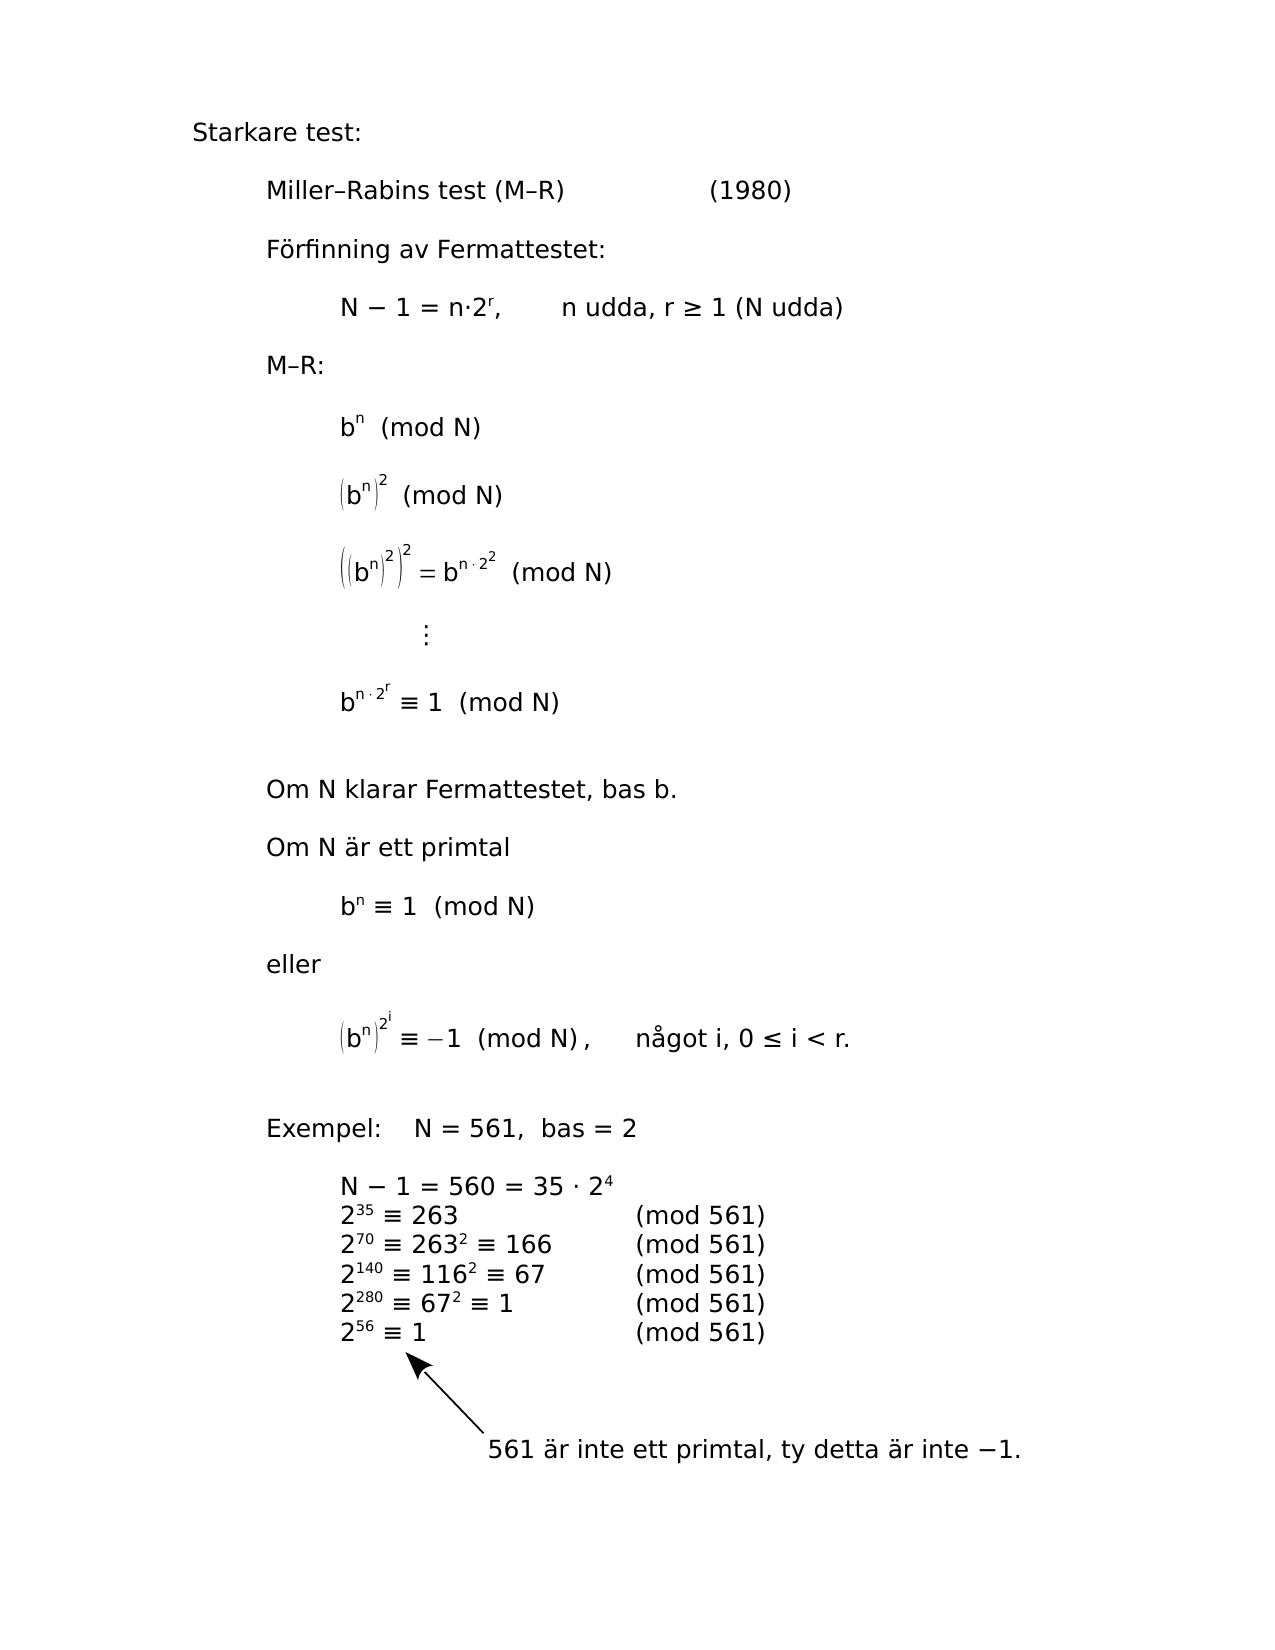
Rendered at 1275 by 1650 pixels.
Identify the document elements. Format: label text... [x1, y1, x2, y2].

text ⋮ [118, 620, 1157, 649]
text Förfinning av Fermattestet: [118, 235, 1157, 264]
text M–R: [118, 351, 1157, 381]
text Starkare test: [118, 118, 1157, 147]
text eller [118, 950, 1157, 979]
text 2140 ≡ 1162 ≡ 67 (mod 561) [118, 1260, 1157, 1289]
text , något i, 0 ≤ i < r. [118, 1009, 1157, 1056]
text 561 är inte ett primtal, ty detta är inte −1. [118, 1435, 1157, 1464]
text bn ≡ 1 (mod N) [118, 892, 1157, 921]
text N − 1 = n⋅2r, n udda, r ≥ 1 (N udda) [118, 293, 1157, 322]
text 270 ≡ 2632 ≡ 166 (mod 561) [118, 1231, 1157, 1260]
text Om N är ett primtal [118, 834, 1157, 863]
text 256 ≡ 1 (mod 561) [118, 1318, 1157, 1347]
text 235 ≡ 263 (mod 561) [118, 1201, 1157, 1231]
text Miller–Rabins test (M–R) (1980) [118, 176, 1157, 206]
text Exempel: N = 561, bas = 2 [118, 1114, 1157, 1143]
text N − 1 = 560 = 35 ⋅ 24 [118, 1172, 1157, 1201]
text 2280 ≡ 672 ≡ 1 (mod 561) [118, 1289, 1157, 1318]
text Om N klarar Fermattestet, bas b. [118, 775, 1157, 804]
